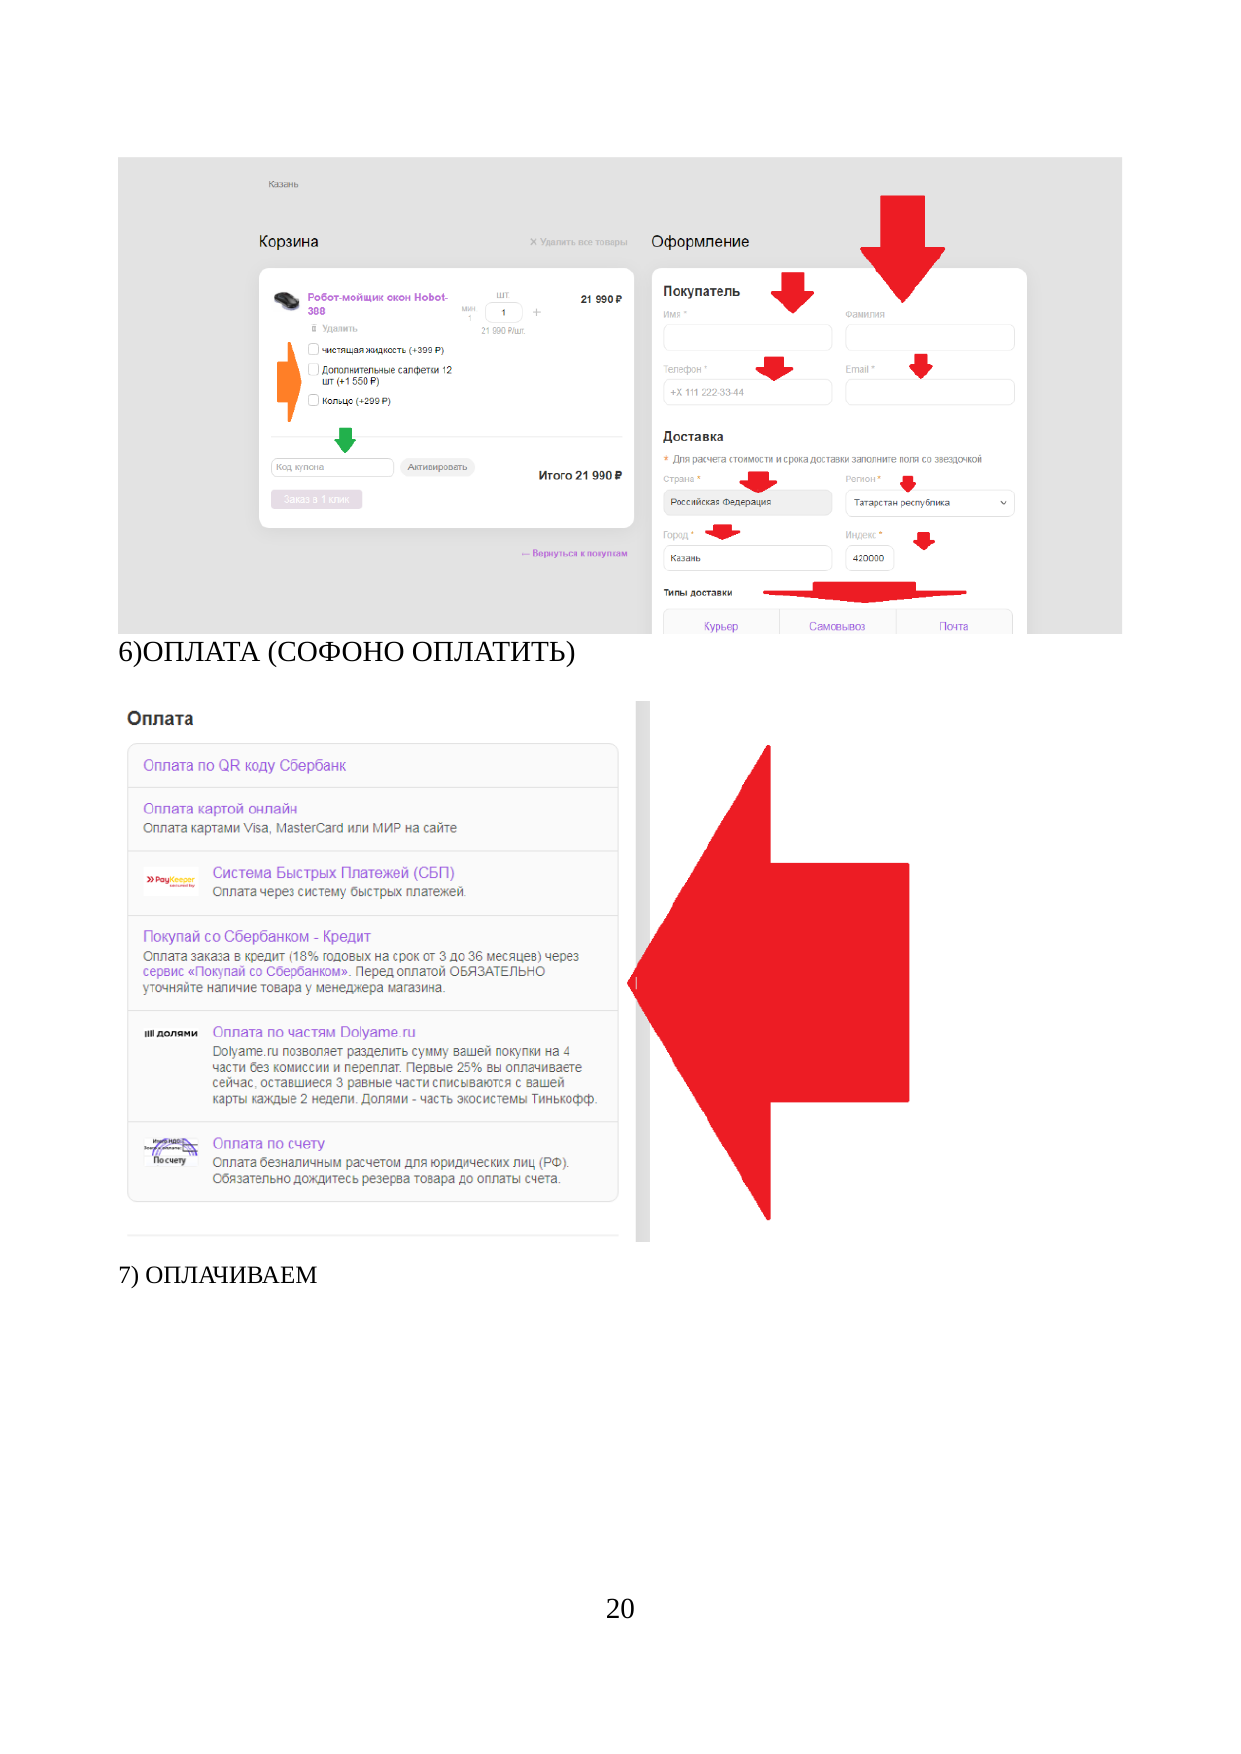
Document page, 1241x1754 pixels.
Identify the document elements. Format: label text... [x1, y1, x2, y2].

picture [118, 118, 1123, 634]
text 20 [118, 1591, 1122, 1624]
picture [118, 701, 1123, 1261]
text 7) ОПЛАЧИВАЕМ [118, 1261, 1122, 1289]
text 6)ОПЛАТА (СОФОНО ОПЛАТИТЬ) [118, 634, 1122, 667]
